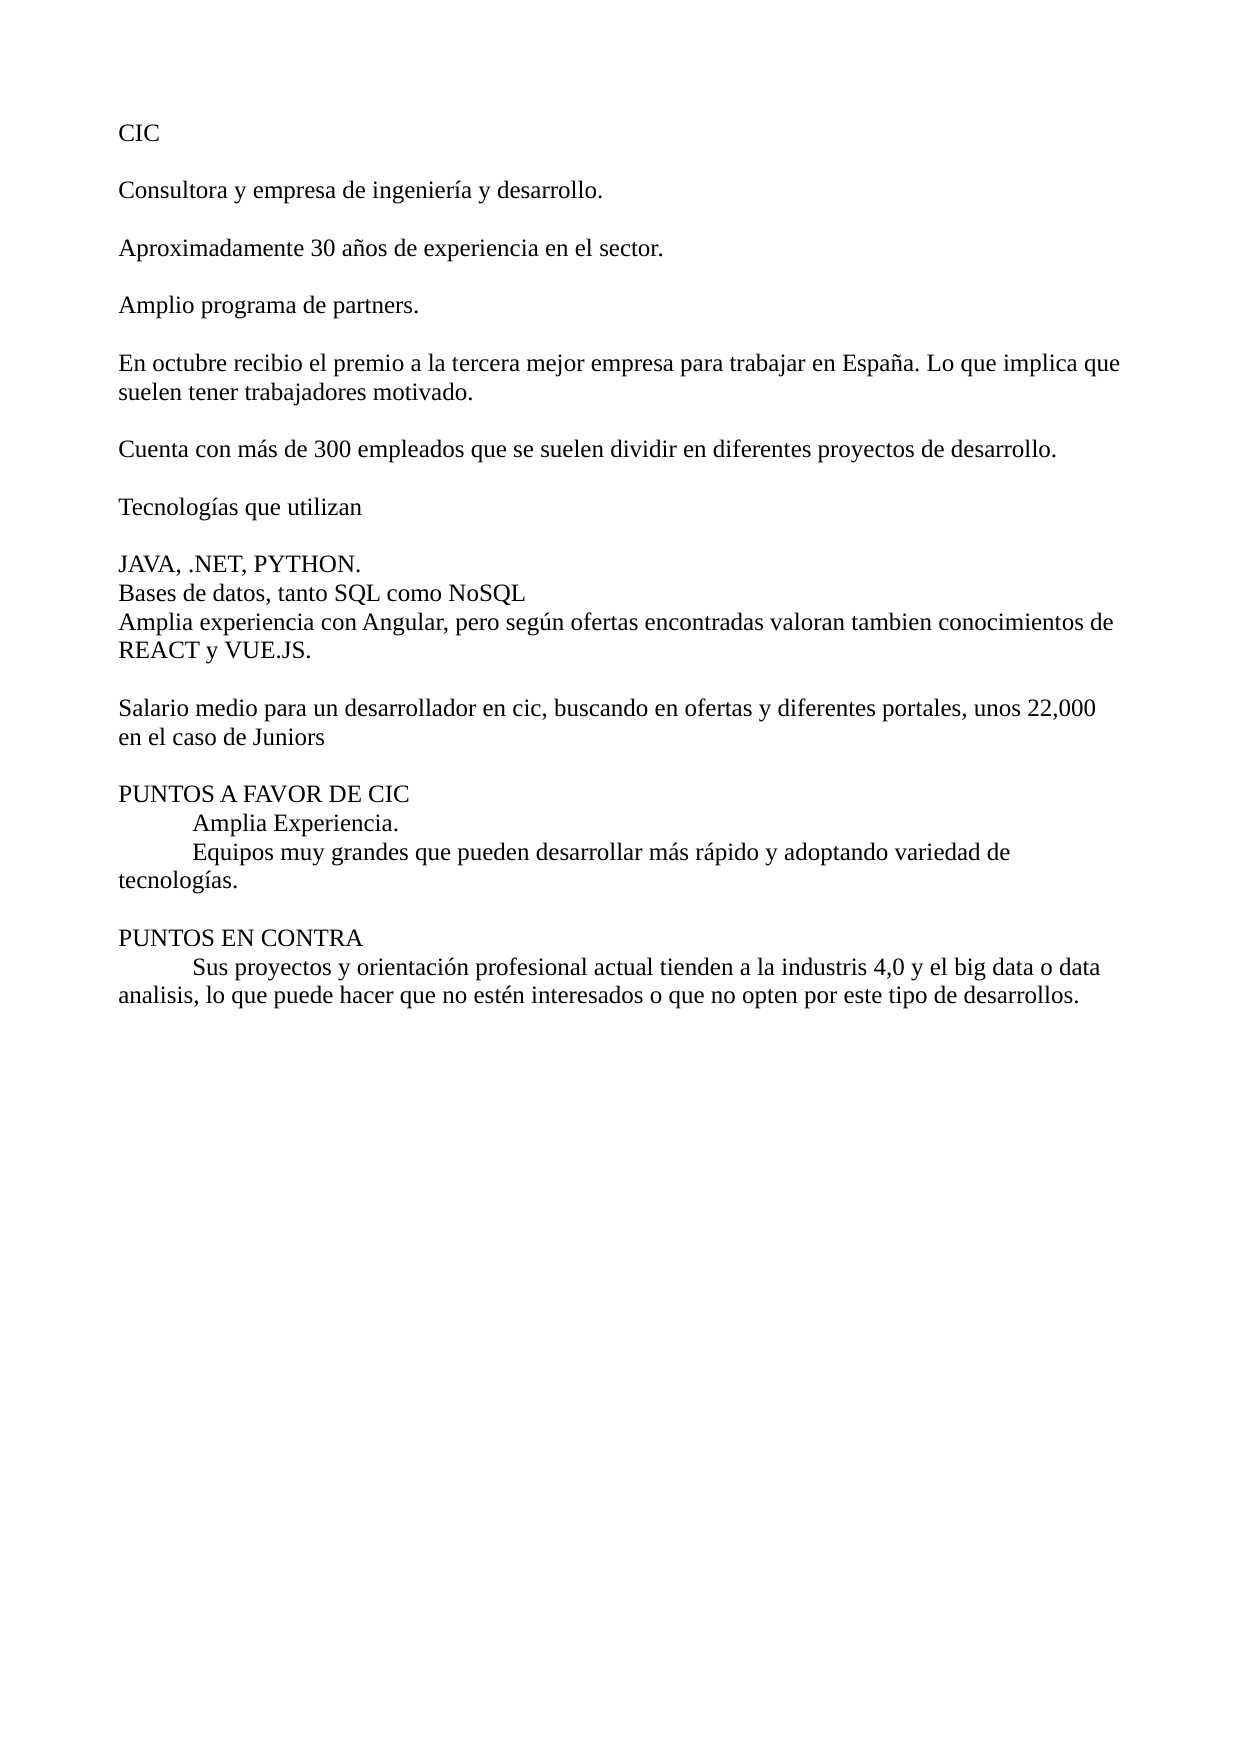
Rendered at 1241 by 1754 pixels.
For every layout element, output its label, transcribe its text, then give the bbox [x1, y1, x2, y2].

text PUNTOS EN CONTRA [118, 923, 1122, 952]
text Amplio programa de partners. [118, 291, 1122, 319]
text Sus proyectos y orientación profesional actual tienden a la industris 4,0 y el big data o data analisis, lo que puede hacer que no estén interesados o que no opten por este tipo de desarrollos. [118, 952, 1122, 1009]
text En octubre recibio el premio a la tercera mejor empresa para trabajar en España. Lo que implica que suelen tener trabajadores motivado. [118, 348, 1122, 406]
text Aproximadamente 30 años de experiencia en el sector. [118, 233, 1122, 262]
text PUNTOS A FAVOR DE CIC [118, 779, 1122, 808]
text Amplia experiencia con Angular, pero según ofertas encontradas valoran tambien conocimientos de REACT y VUE.JS. [118, 607, 1122, 664]
text Equipos muy grandes que pueden desarrollar más rápido y adoptando variedad de tecnologías. [118, 837, 1122, 894]
text Bases de datos, tanto SQL como NoSQL [118, 578, 1122, 607]
text JAVA, .NET, PYTHON. [118, 549, 1122, 578]
text Consultora y empresa de ingeniería y desarrollo. [118, 176, 1122, 204]
text Tecnologías que utilizan [118, 492, 1122, 521]
text Amplia Experiencia. [118, 808, 1122, 837]
text CIC [118, 118, 1122, 147]
text Salario medio para un desarrollador en cic, buscando en ofertas y diferentes portales, unos 22,000 en el caso de Juniors [118, 693, 1122, 751]
text Cuenta con más de 300 empleados que se suelen dividir en diferentes proyectos de desarrollo. [118, 434, 1122, 463]
